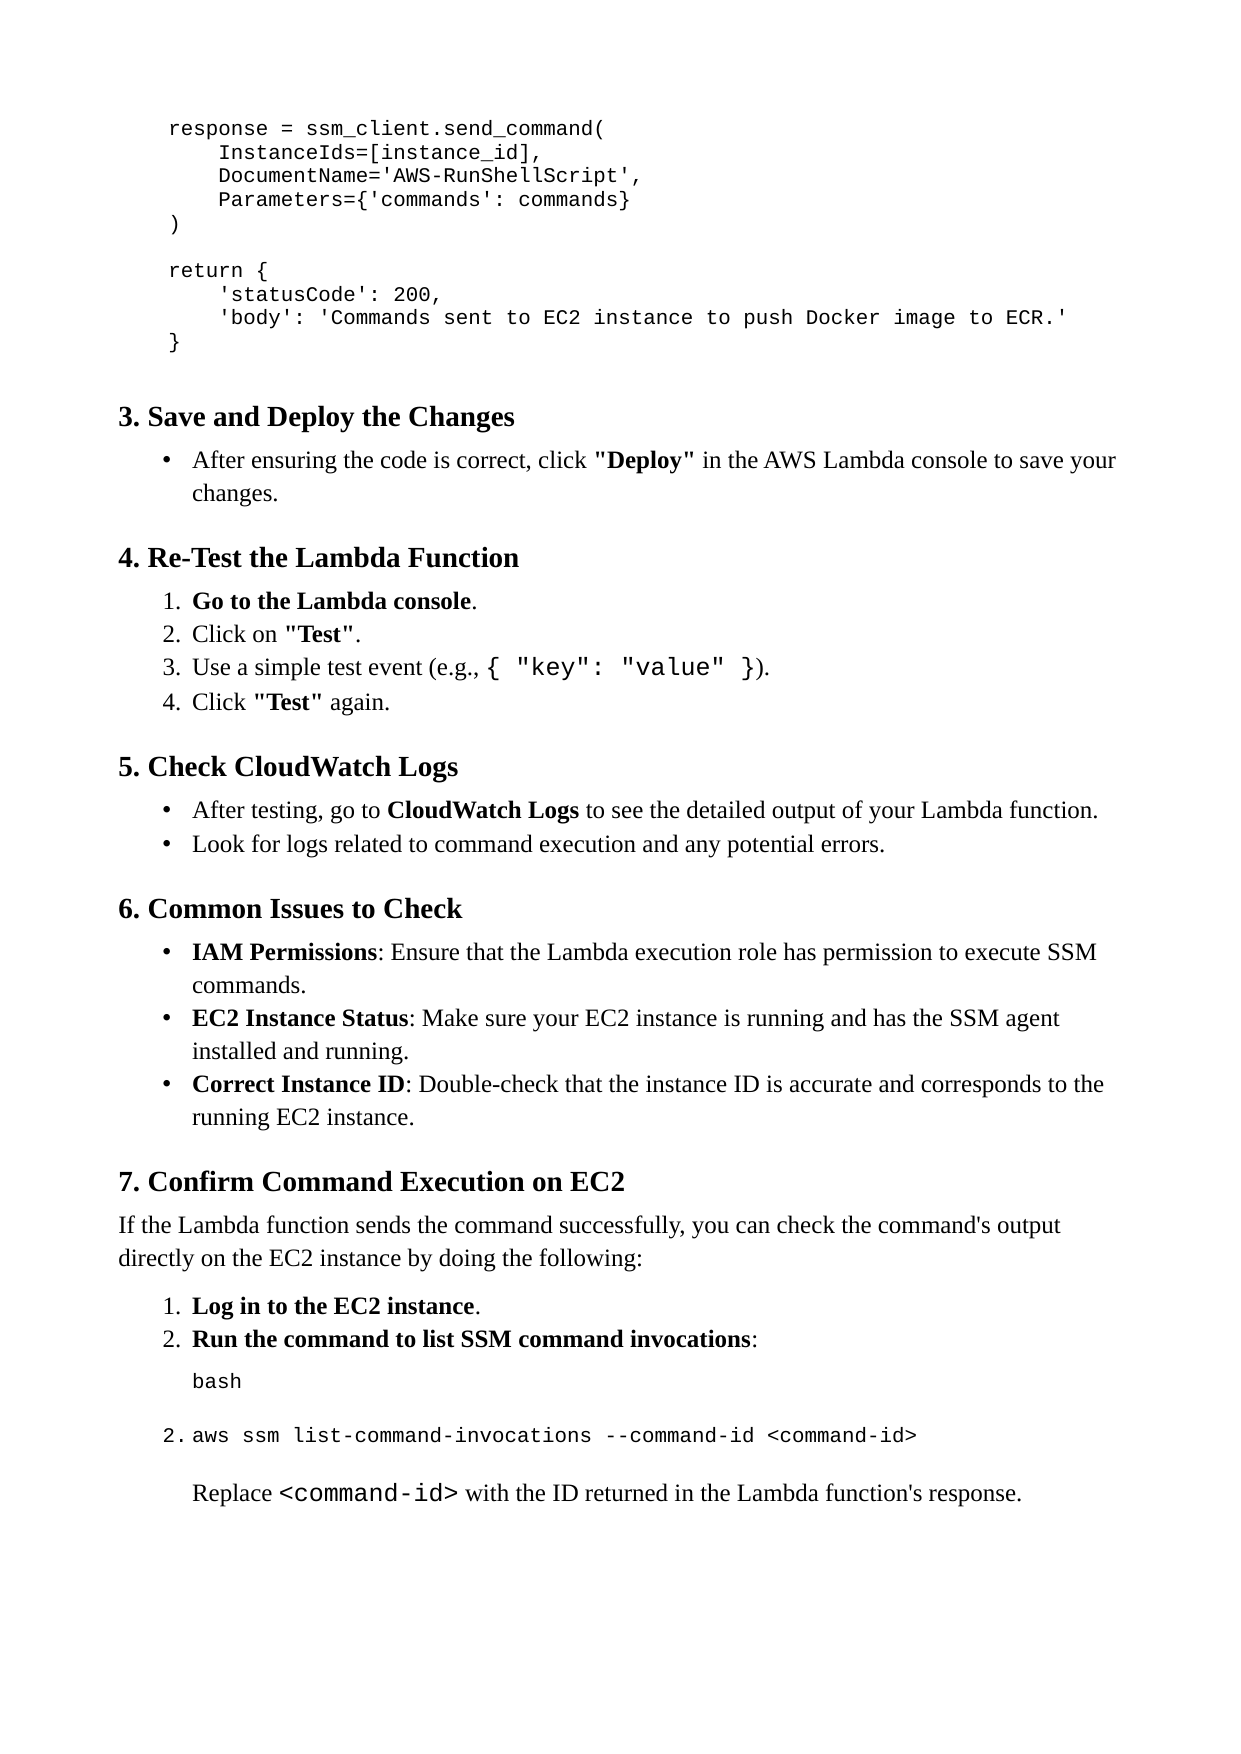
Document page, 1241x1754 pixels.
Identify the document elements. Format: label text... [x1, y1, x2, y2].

subtitle 3. Save and Deploy the Changes [118, 399, 1122, 432]
text 'body': 'Commands sent to EC2 instance to push Docker image to ECR.' [118, 307, 1122, 331]
text InstanceIds=[instance_id], [118, 142, 1122, 165]
list Click on "Test". [162, 619, 1122, 648]
text ) [118, 213, 1122, 236]
list EC2 Instance Status: Make sure your EC2 instance is running and has the SSM agent installed and running. [162, 1003, 1122, 1065]
list Correct Instance ID: Double-check that the instance ID is accurate and corresponds to the running EC2 instance. [162, 1069, 1122, 1131]
text 'statusCode': 200, [118, 284, 1122, 307]
list Run the command to list SSM command invocations: [162, 1324, 1122, 1353]
list After testing, go to CloudWatch Logs to see the detailed output of your Lambda function. [162, 796, 1122, 824]
text Parameters={'commands': commands} [118, 189, 1122, 213]
subtitle 6. Common Issues to Check [118, 891, 1122, 924]
list bash [162, 1371, 1122, 1395]
list Look for logs related to command execution and any potential errors. [162, 829, 1122, 857]
subtitle 4. Re-Test the Lambda Function [118, 540, 1122, 573]
list IAM Permissions: Ensure that the Lambda execution role has permission to execute SSM commands. [162, 937, 1122, 999]
text DocumentName='AWS-RunShellScript', [118, 165, 1122, 189]
subtitle 5. Check CloudWatch Logs [118, 749, 1122, 783]
text response = ssm_client.send_command( [118, 118, 1122, 142]
subtitle 7. Confirm Command Execution on EC2 [118, 1164, 1122, 1198]
list After ensuring the code is correct, click "Deploy" in the AWS Lambda console to save your changes. [162, 445, 1122, 506]
list Log in to the EC2 instance. [162, 1291, 1122, 1319]
list Click "Test" again. [162, 687, 1122, 716]
list Go to the Lambda console. [162, 586, 1122, 615]
text If the Lambda function sends the command successfully, you can check the command's output directly on the EC2 instance by doing the following: [118, 1210, 1122, 1272]
text return { [118, 260, 1122, 284]
text } [118, 331, 1122, 354]
list Use a simple test event (e.g., { "key": "value" }). [162, 652, 1122, 683]
list Replace <command-id> with the ID returned in the Lambda function's response. [162, 1478, 1122, 1508]
list aws ssm list-command-invocations --command-id <command-id> [162, 1424, 1122, 1448]
